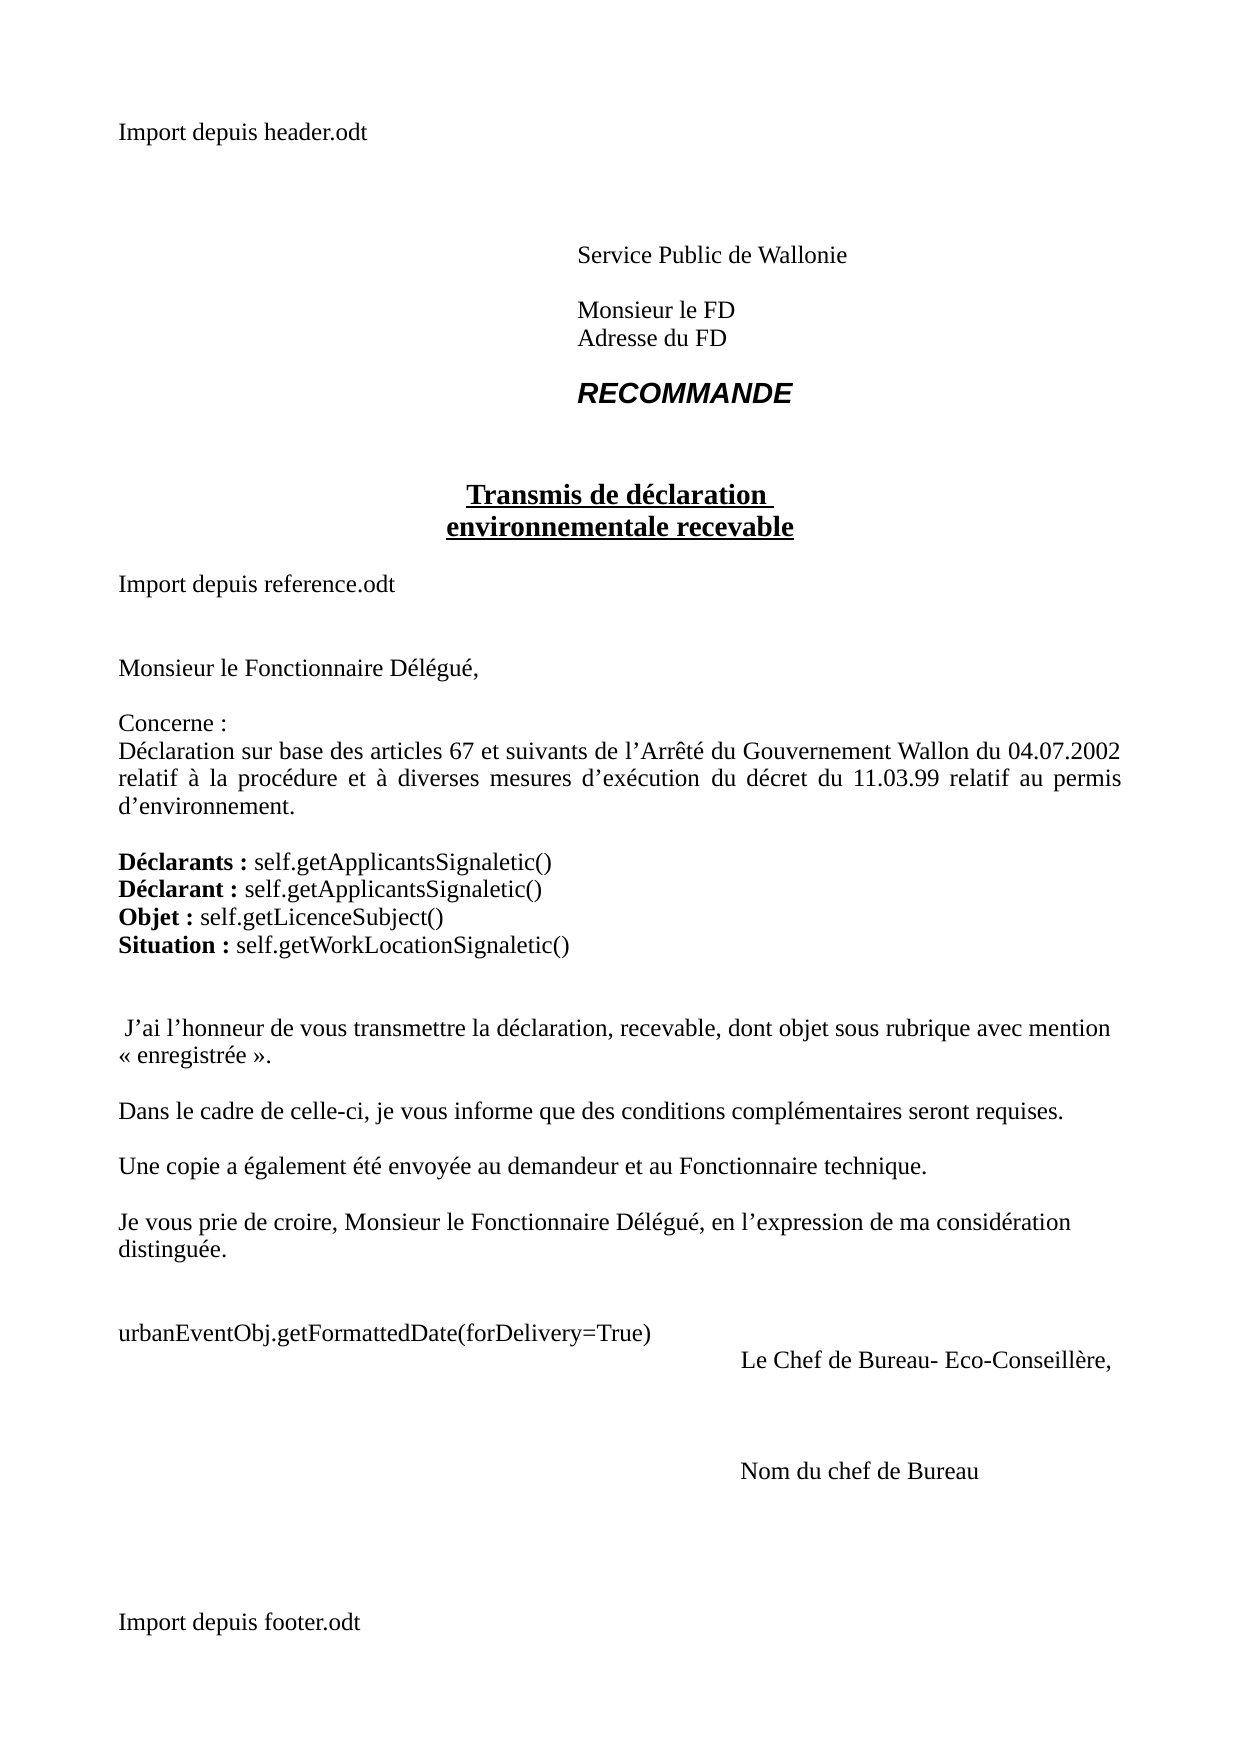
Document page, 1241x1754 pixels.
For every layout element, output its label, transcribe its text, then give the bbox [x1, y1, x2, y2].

text Dans le cadre de celle-ci, je vous informe que des conditions complémentaires seront requises. [118, 1097, 1122, 1125]
text Situation : self.getWorkLocationSignaletic() [118, 931, 1122, 958]
text Concerne : [118, 709, 1122, 737]
text Déclarants : self.getApplicantsSignaletic() [118, 848, 1122, 875]
text urbanEventObj.getFormattedDate(forDelivery=True) [118, 1319, 1122, 1346]
text Import depuis reference.odt [118, 571, 1122, 598]
text Déclaration sur base des articles 67 et suivants de l’Arrêté du Gouvernement Wallon du 04.07.2002 relatif à la procédure et à diverses mesures d’exécution du décret du 11.03.99 relatif au permis d’environnement. [118, 737, 1122, 820]
text Adresse du FD [577, 324, 1038, 352]
text Monsieur le FD [577, 296, 1038, 324]
subtitle RECOMMANDE [577, 377, 1038, 409]
text Le Chef de Bureau- Eco-Conseillère, [605, 1346, 1122, 1374]
text Objet : self.getLicenceSubject() [118, 903, 1122, 931]
text Import depuis header.odt [118, 118, 539, 146]
title Transmis de déclaration [118, 478, 1122, 511]
text J’ai l’honneur de vous transmettre la déclaration, recevable, dont objet sous rubrique avec mention « enregistrée ». [118, 1014, 1122, 1069]
title environnementale recevable [118, 511, 1122, 543]
text Déclarant : self.getApplicantsSignaletic() [118, 875, 1122, 903]
text Une copie a également été envoyée au demandeur et au Fonctionnaire technique. [118, 1152, 1122, 1180]
text Je vous prie de croire, Monsieur le Fonctionnaire Délégué, en l’expression de ma considération distinguée. [118, 1208, 1122, 1263]
text Nom du chef de Bureau [118, 1457, 1122, 1485]
text Monsieur le Fonctionnaire Délégué, [118, 654, 1122, 681]
text Service Public de Wallonie [577, 241, 1038, 268]
